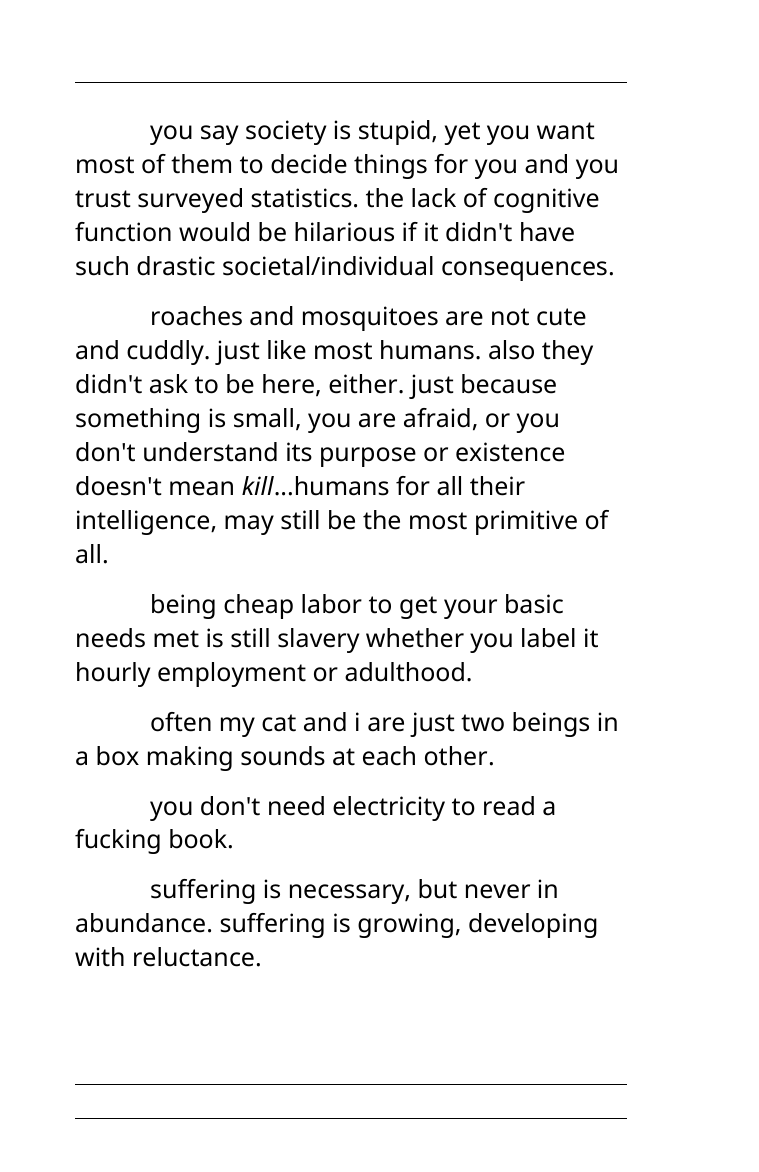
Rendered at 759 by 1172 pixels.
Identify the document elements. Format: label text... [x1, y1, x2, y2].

text roaches and mosquitoes are not cute and cuddly. just like most humans. also they didn't ask to be here, either. just because something is small, you are afraid, or you don't understand its purpose or existence doesn't mean kill...humans for all their intelligence, may still be the most primitive of all. [75, 298, 627, 571]
text often my cat and i are just two beings in a box making sounds at each other. [75, 704, 627, 772]
text suffering is necessary, but never in abundance. suffering is growing, developing with reluctance. [75, 872, 627, 974]
text you don't need electricity to read a fucking book. [75, 788, 627, 856]
text you say society is stupid, yet you want most of them to decide things for you and you trust surveyed statistics. the lack of cognitive function would be hilarious if it didn't have such drastic societal/individual consequences. [75, 112, 627, 283]
text being cheap labor to get your basic needs met is still slavery whether you label it hourly employment or adulthood. [75, 587, 627, 689]
